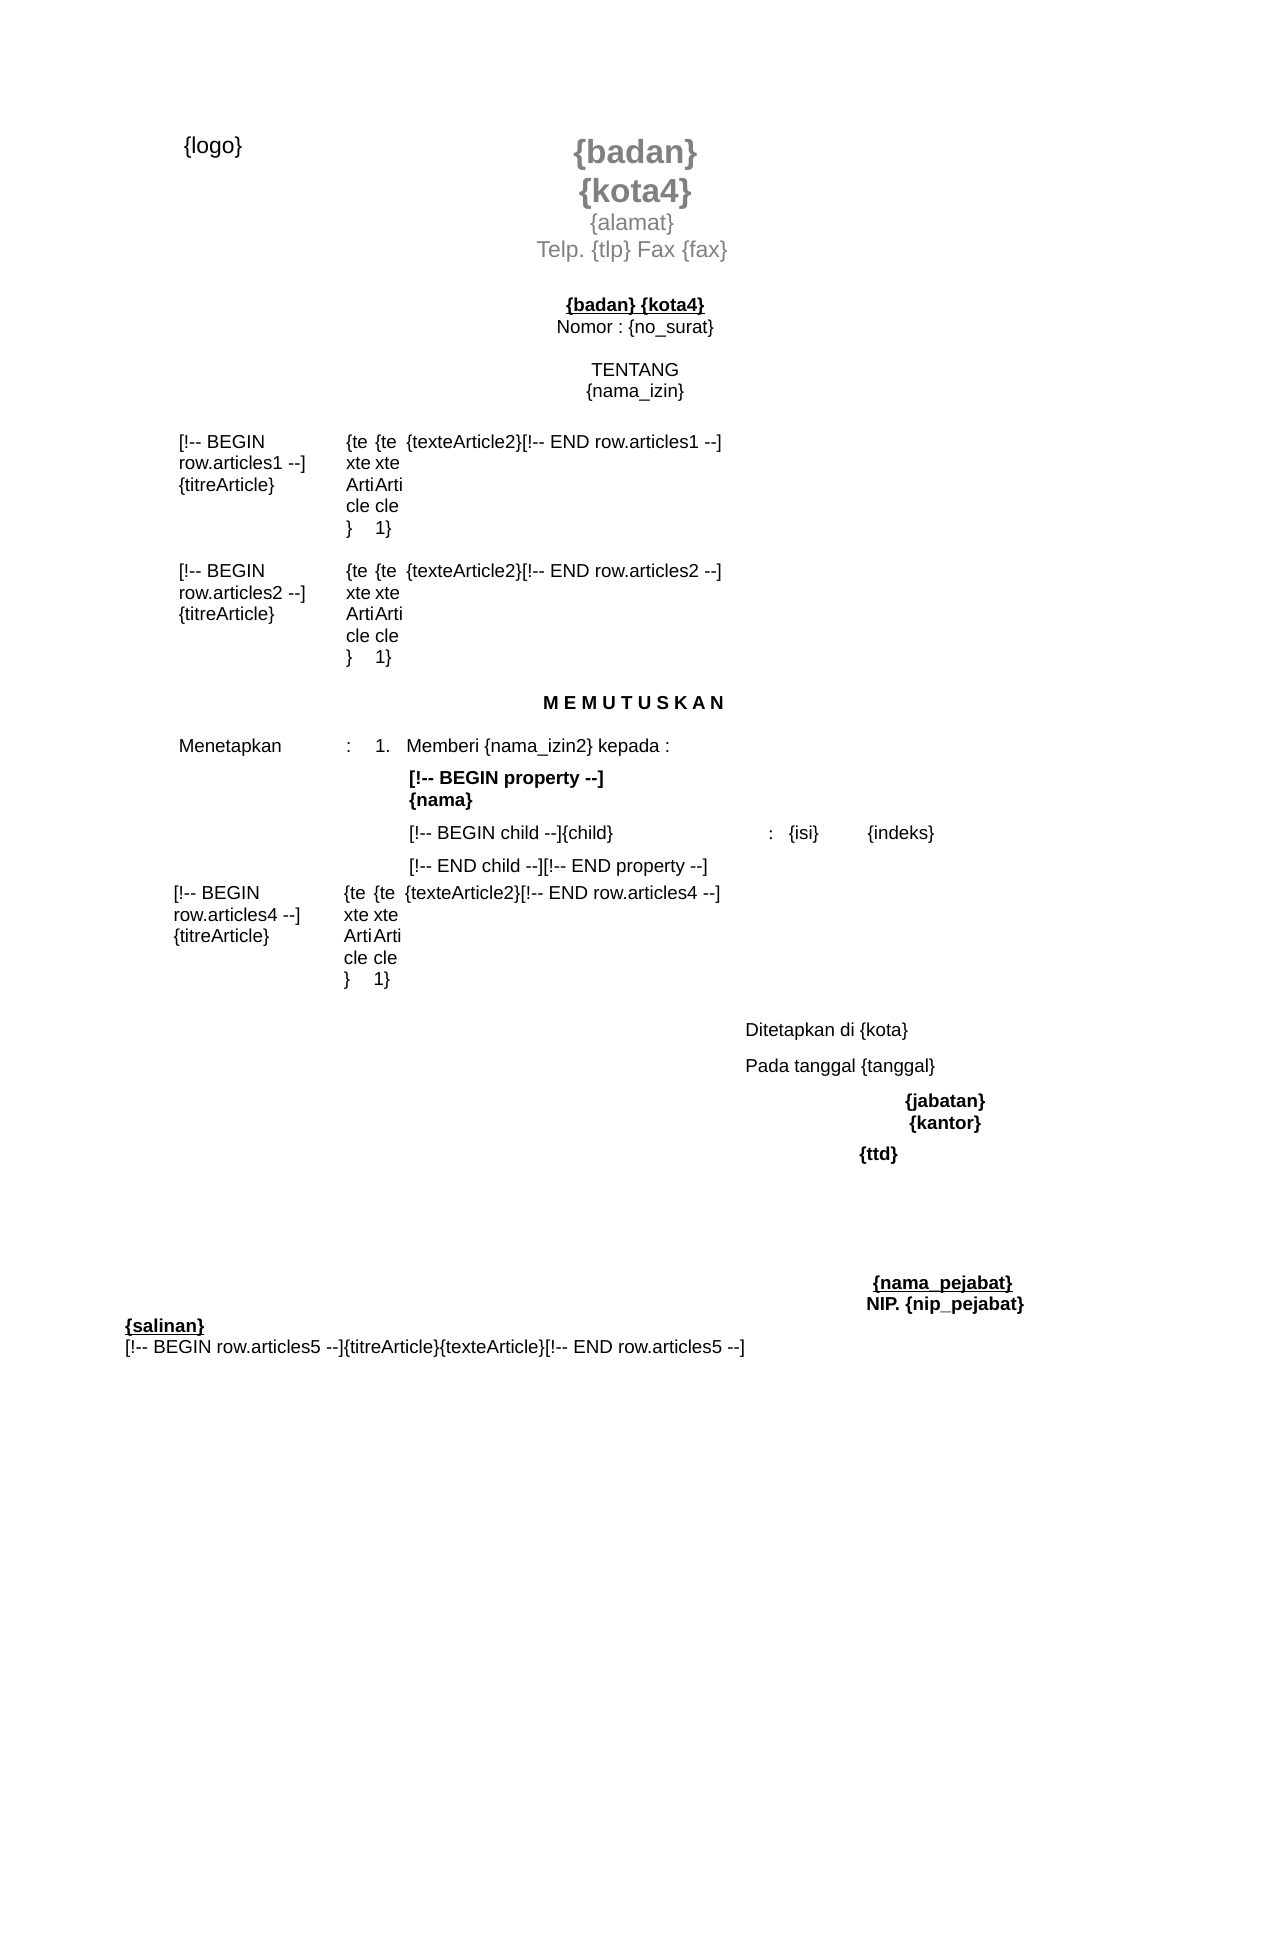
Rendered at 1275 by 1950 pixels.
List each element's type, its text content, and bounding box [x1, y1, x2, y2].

table_cell [125, 560, 178, 668]
table_header [!-- BEGIN row.articles4 --]{titreArticle} [173, 882, 344, 990]
table_cell : [346, 735, 375, 756]
table_header [!-- BEGIN property --] {nama} [403, 761, 762, 816]
table_cell [!-- BEGIN row.articles1 --]{titreArticle} [179, 431, 346, 538]
table_header [125, 100, 1145, 294]
table_cell [!-- BEGIN child --]{child} [403, 816, 762, 849]
table_header Ditetapkan di {kota} [745, 1019, 1145, 1054]
table_cell {texteArticle} [346, 431, 375, 538]
table_header {logo} [125, 127, 301, 268]
table_header [970, 127, 1145, 268]
table_cell [1071, 560, 1145, 668]
table_cell [125, 735, 178, 756]
table_cell [125, 539, 346, 560]
table_header [406, 402, 1145, 431]
table_cell Menetapkan [179, 735, 346, 756]
table_cell [125, 713, 1145, 735]
table_cell [745, 1315, 1145, 1336]
table_cell [!-- END child --][!-- END property --] [403, 849, 762, 882]
table_header [125, 882, 173, 990]
table_header {texteArticle2}[!-- END row.articles4 --] [405, 882, 1083, 990]
table_cell [406, 539, 1145, 560]
table_header [125, 402, 406, 431]
table_cell [897, 849, 1158, 882]
table_cell [567, 1142, 745, 1272]
table_cell [346, 668, 375, 692]
table_cell [1071, 735, 1145, 756]
table_cell {isi} {indeks} [783, 816, 1158, 849]
table_cell {badan} {kota4} Nomor : {no_surat} TENTANG {nama_izin} [125, 294, 1145, 402]
table_cell [567, 1315, 745, 1336]
table_cell [125, 431, 178, 538]
table_cell {texteArticle1} [375, 560, 406, 668]
table_header [825, 761, 897, 816]
table_cell : [763, 816, 783, 849]
table_cell 1. [375, 735, 406, 756]
table_cell [125, 668, 346, 692]
table_cell [763, 849, 783, 882]
table_cell [125, 735, 1145, 761]
table_cell [375, 539, 406, 560]
table_cell [783, 849, 825, 882]
table_header [567, 1019, 745, 1142]
table_header [763, 761, 825, 816]
table_cell [125, 1272, 567, 1315]
table_cell {nama_pejabat} NIP. {nip_pejabat} [745, 1272, 1145, 1315]
table_cell {salinan} [125, 1315, 567, 1336]
table_header {texteArticle} [344, 882, 373, 990]
table_cell [1071, 431, 1145, 538]
table_header [1083, 882, 1158, 990]
table_header {badan} {kota4} {alamat} Telp. {tlp} Fax {fax} [301, 127, 969, 268]
table_cell [825, 849, 897, 882]
table_header [897, 761, 1158, 816]
table_cell [406, 668, 1145, 692]
table_cell [745, 1142, 859, 1272]
table_cell {texteArticle2}[!-- END row.articles1 --] [406, 431, 1071, 538]
table_header {texteArticle1} [373, 882, 404, 990]
table_cell {ttd} [859, 1142, 1145, 1272]
table_cell {texteArticle} [346, 560, 375, 668]
table_cell [125, 1142, 567, 1272]
table_cell Memberi {nama_izin2} kepada : [406, 735, 1071, 756]
table_cell {texteArticle2}[!-- END row.articles2 --] [406, 560, 1071, 668]
table_cell [!-- BEGIN row.articles2 --]{titreArticle} [179, 560, 346, 668]
table_cell {texteArticle1} [375, 431, 406, 538]
table_cell M E M U T U S K A N [125, 692, 1145, 713]
table_cell [375, 668, 406, 692]
table_cell Pada tanggal {tanggal} [745, 1054, 1145, 1090]
table_cell [567, 1272, 745, 1315]
table_cell [346, 539, 375, 560]
table_cell {jabatan} {kantor} [745, 1090, 1145, 1142]
table_cell [!-- BEGIN row.articles5 --]{titreArticle}{texteArticle}[!-- END row.articles5 --] [125, 1336, 1145, 1358]
table_header [125, 1019, 567, 1142]
